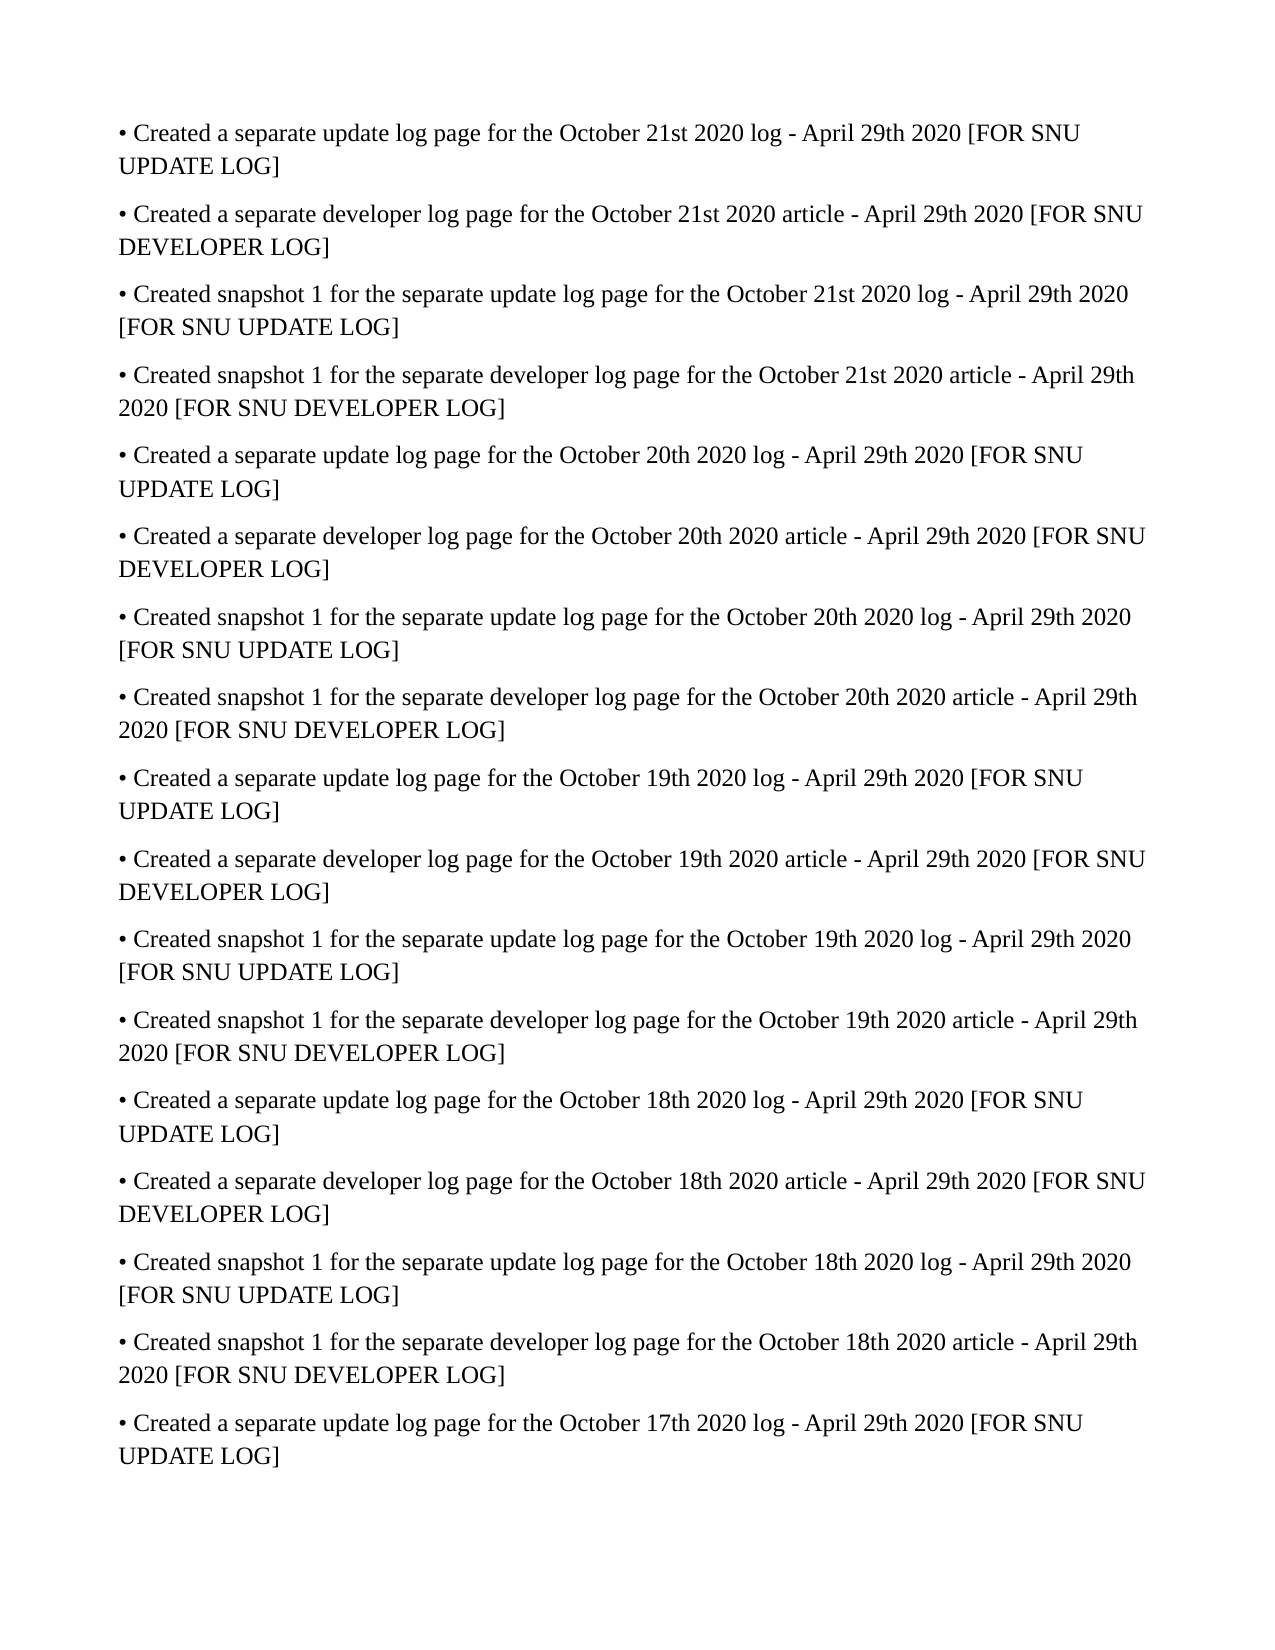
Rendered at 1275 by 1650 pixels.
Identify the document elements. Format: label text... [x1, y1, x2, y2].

text • Created snapshot 1 for the separate update log page for the October 19th 2020 log - April 29th 2020 [FOR SNU UPDATE LOG] [118, 924, 1157, 986]
text • Created a separate developer log page for the October 21st 2020 article - April 29th 2020 [FOR SNU DEVELOPER LOG] [118, 199, 1157, 261]
text • Created a separate update log page for the October 18th 2020 log - April 29th 2020 [FOR SNU UPDATE LOG] [118, 1086, 1157, 1147]
text • Created snapshot 1 for the separate update log page for the October 18th 2020 log - April 29th 2020 [FOR SNU UPDATE LOG] [118, 1247, 1157, 1309]
text • Created snapshot 1 for the separate developer log page for the October 18th 2020 article - April 29th 2020 [FOR SNU DEVELOPER LOG] [118, 1327, 1157, 1389]
text • Created a separate developer log page for the October 19th 2020 article - April 29th 2020 [FOR SNU DEVELOPER LOG] [118, 844, 1157, 906]
text • Created a separate update log page for the October 21st 2020 log - April 29th 2020 [FOR SNU UPDATE LOG] [118, 118, 1157, 180]
text • Created snapshot 1 for the separate developer log page for the October 21st 2020 article - April 29th 2020 [FOR SNU DEVELOPER LOG] [118, 360, 1157, 422]
text • Created snapshot 1 for the separate update log page for the October 21st 2020 log - April 29th 2020 [FOR SNU UPDATE LOG] [118, 279, 1157, 341]
text • Created a separate update log page for the October 19th 2020 log - April 29th 2020 [FOR SNU UPDATE LOG] [118, 763, 1157, 825]
text • Created a separate update log page for the October 17th 2020 log - April 29th 2020 [FOR SNU UPDATE LOG] [118, 1408, 1157, 1470]
text • Created a separate update log page for the October 20th 2020 log - April 29th 2020 [FOR SNU UPDATE LOG] [118, 441, 1157, 502]
text • Created snapshot 1 for the separate developer log page for the October 19th 2020 article - April 29th 2020 [FOR SNU DEVELOPER LOG] [118, 1005, 1157, 1067]
text • Created a separate developer log page for the October 20th 2020 article - April 29th 2020 [FOR SNU DEVELOPER LOG] [118, 521, 1157, 583]
text • Created snapshot 1 for the separate update log page for the October 20th 2020 log - April 29th 2020 [FOR SNU UPDATE LOG] [118, 602, 1157, 664]
text • Created snapshot 1 for the separate developer log page for the October 20th 2020 article - April 29th 2020 [FOR SNU DEVELOPER LOG] [118, 682, 1157, 744]
text • Created a separate developer log page for the October 18th 2020 article - April 29th 2020 [FOR SNU DEVELOPER LOG] [118, 1166, 1157, 1228]
